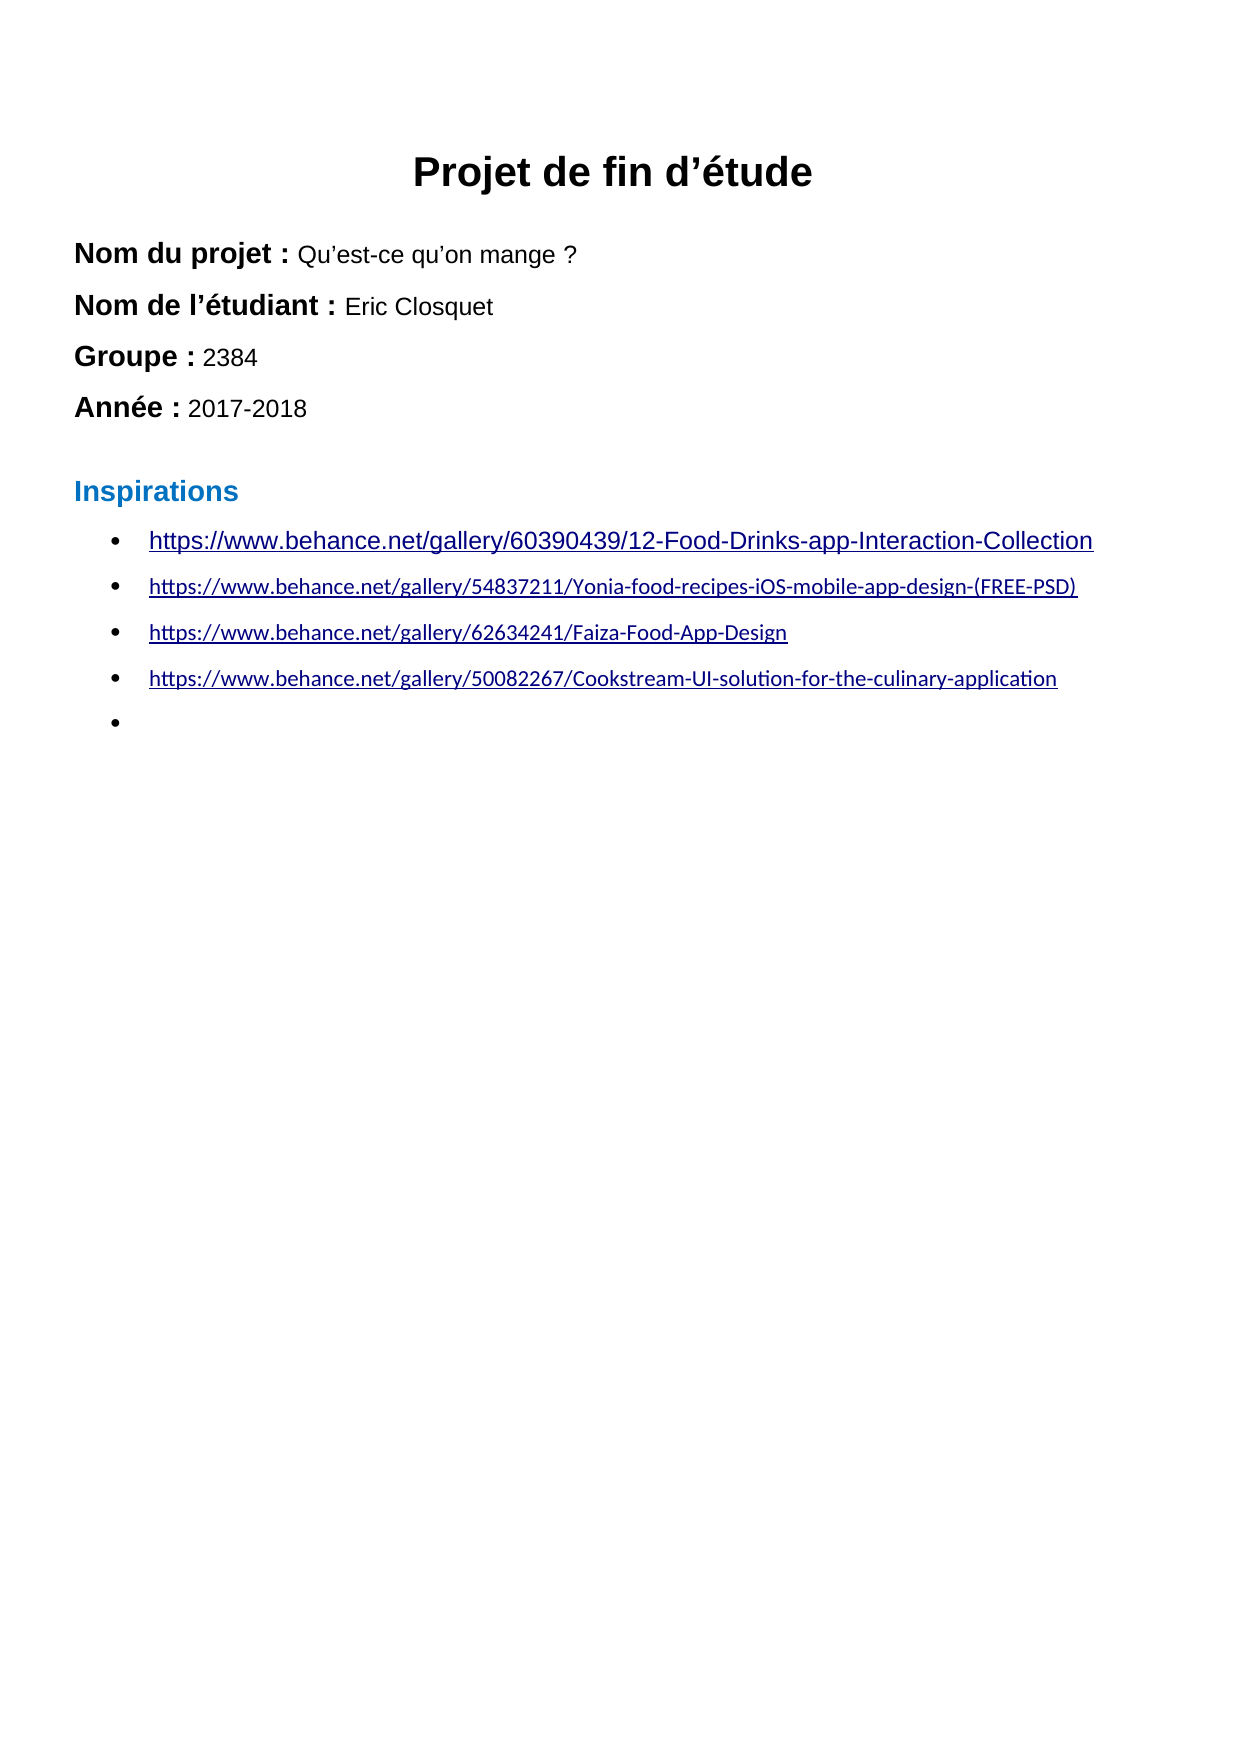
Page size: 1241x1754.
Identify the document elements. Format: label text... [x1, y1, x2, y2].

list https://www.behance.net/gallery/62634241/Faiza-Food-App-Design [111, 618, 1152, 646]
text Inspirations [74, 474, 1152, 508]
text Nom de l’étudiant : Eric Closquet [74, 288, 1152, 321]
list https://www.behance.net/gallery/60390439/12-Food-Drinks-app-Interaction-Collection [111, 526, 1152, 554]
list https://www.behance.net/gallery/50082267/Cookstream-UI-solution-for-the-culinary-application [111, 664, 1152, 692]
text Groupe : 2384 [74, 339, 1152, 373]
text Projet de fin d’étude [74, 148, 1152, 196]
text Année : 2017-2018 [74, 391, 1152, 424]
list https://www.behance.net/gallery/54837211/Yonia-food-recipes-iOS-mobile-app-design-(FREE-PSD) [111, 572, 1152, 600]
text Nom du projet : Qu’est-ce qu’on mange ? [74, 236, 1152, 270]
